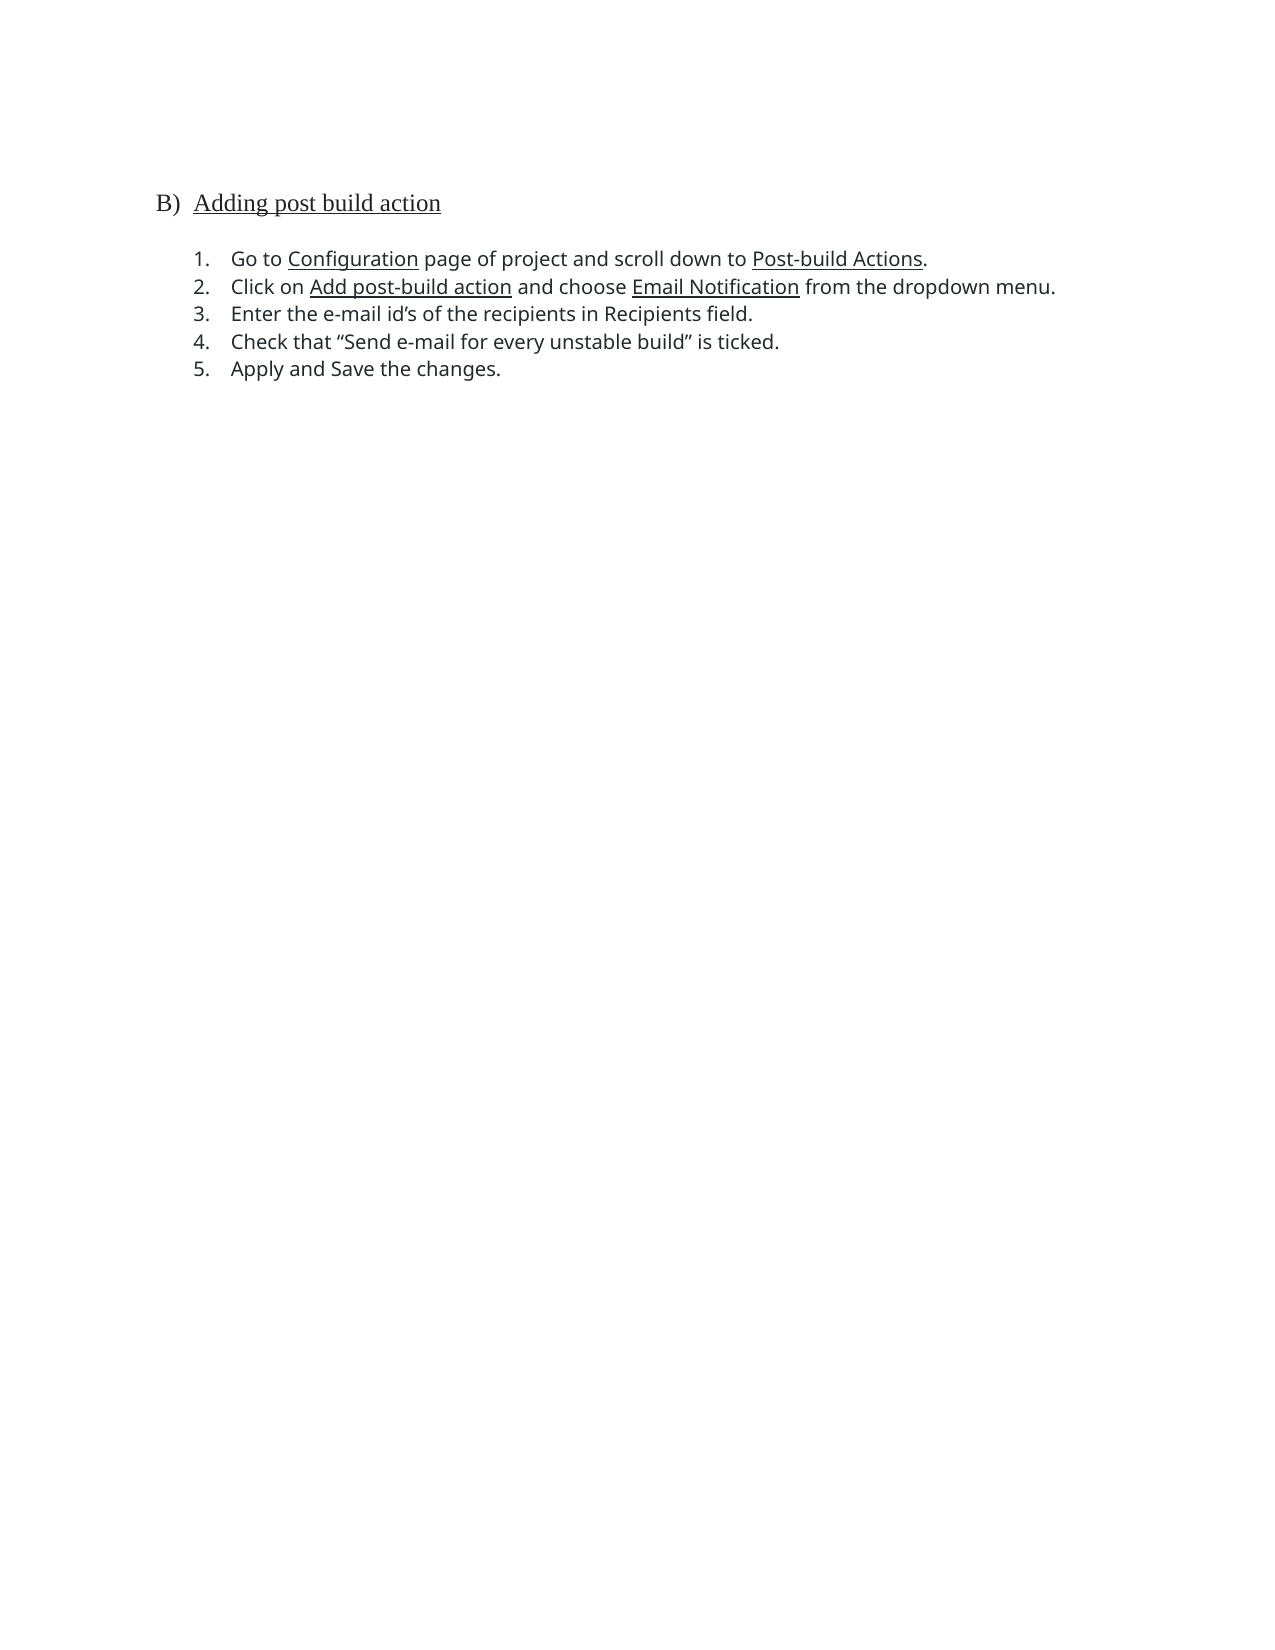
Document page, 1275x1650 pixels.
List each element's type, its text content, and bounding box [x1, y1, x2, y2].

list Click on Add post-build action and choose Email Notification from the dropdown menu. [193, 273, 1157, 300]
list Enter the e-mail id’s of the recipients in Recipients field. [193, 300, 1157, 328]
list Go to Configuration page of project and scroll down to Post-build Actions. [193, 245, 1157, 273]
list Apply and Save the changes. [193, 355, 1157, 383]
list Adding post build action [156, 188, 1157, 217]
list Check that “Send e-mail for every unstable build” is ticked. [193, 328, 1157, 355]
